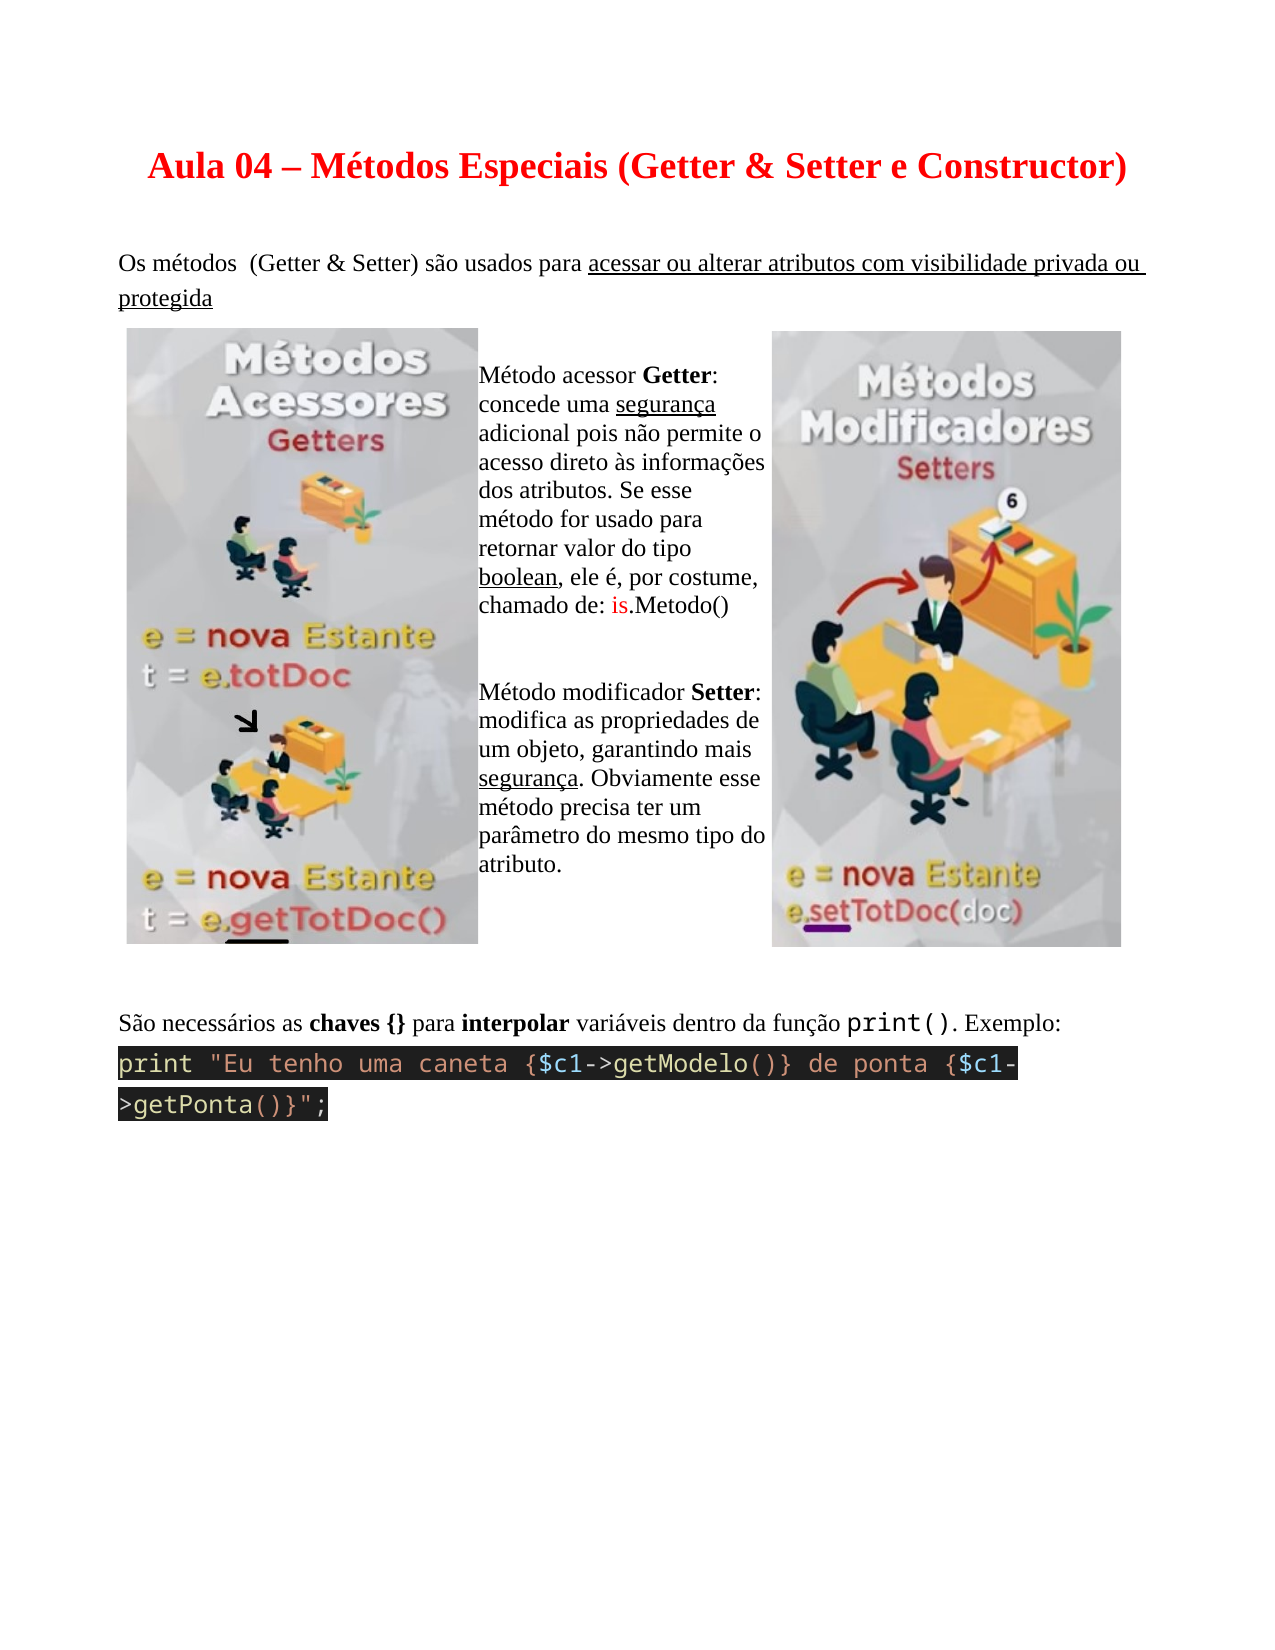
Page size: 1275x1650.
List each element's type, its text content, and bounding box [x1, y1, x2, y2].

picture [126, 328, 479, 944]
text São necessários as chaves {} para interpolar variáveis dentro da função print(). Exemplo: print "Eu tenho uma caneta {$c1->getModelo()} de ponta {$c1->getPonta()}"; [118, 1005, 1157, 1121]
text Método modificador Setter: modifica as propriedades de um objeto, garantindo mais segurança. Obviamente esse método precisa ter um parâmetro do mesmo tipo do atributo. [479, 677, 771, 878]
subtitle Aula 04 – Métodos Especiais (Getter & Setter e Constructor) [118, 143, 1157, 187]
text Os métodos (Getter & Setter) são usados para acessar ou alterar atributos com visibilidade privada ou protegida [118, 248, 1181, 312]
text [1122, 361, 1157, 619]
text [1122, 677, 1157, 878]
picture [771, 331, 1122, 947]
text Método acessor Getter: concede uma segurança adicional pois não permite o acesso direto às informações dos atributos. Se esse método for usado para retornar valor do tipo boolean, ele é, por costume, chamado de: is.Metodo() [479, 361, 771, 619]
